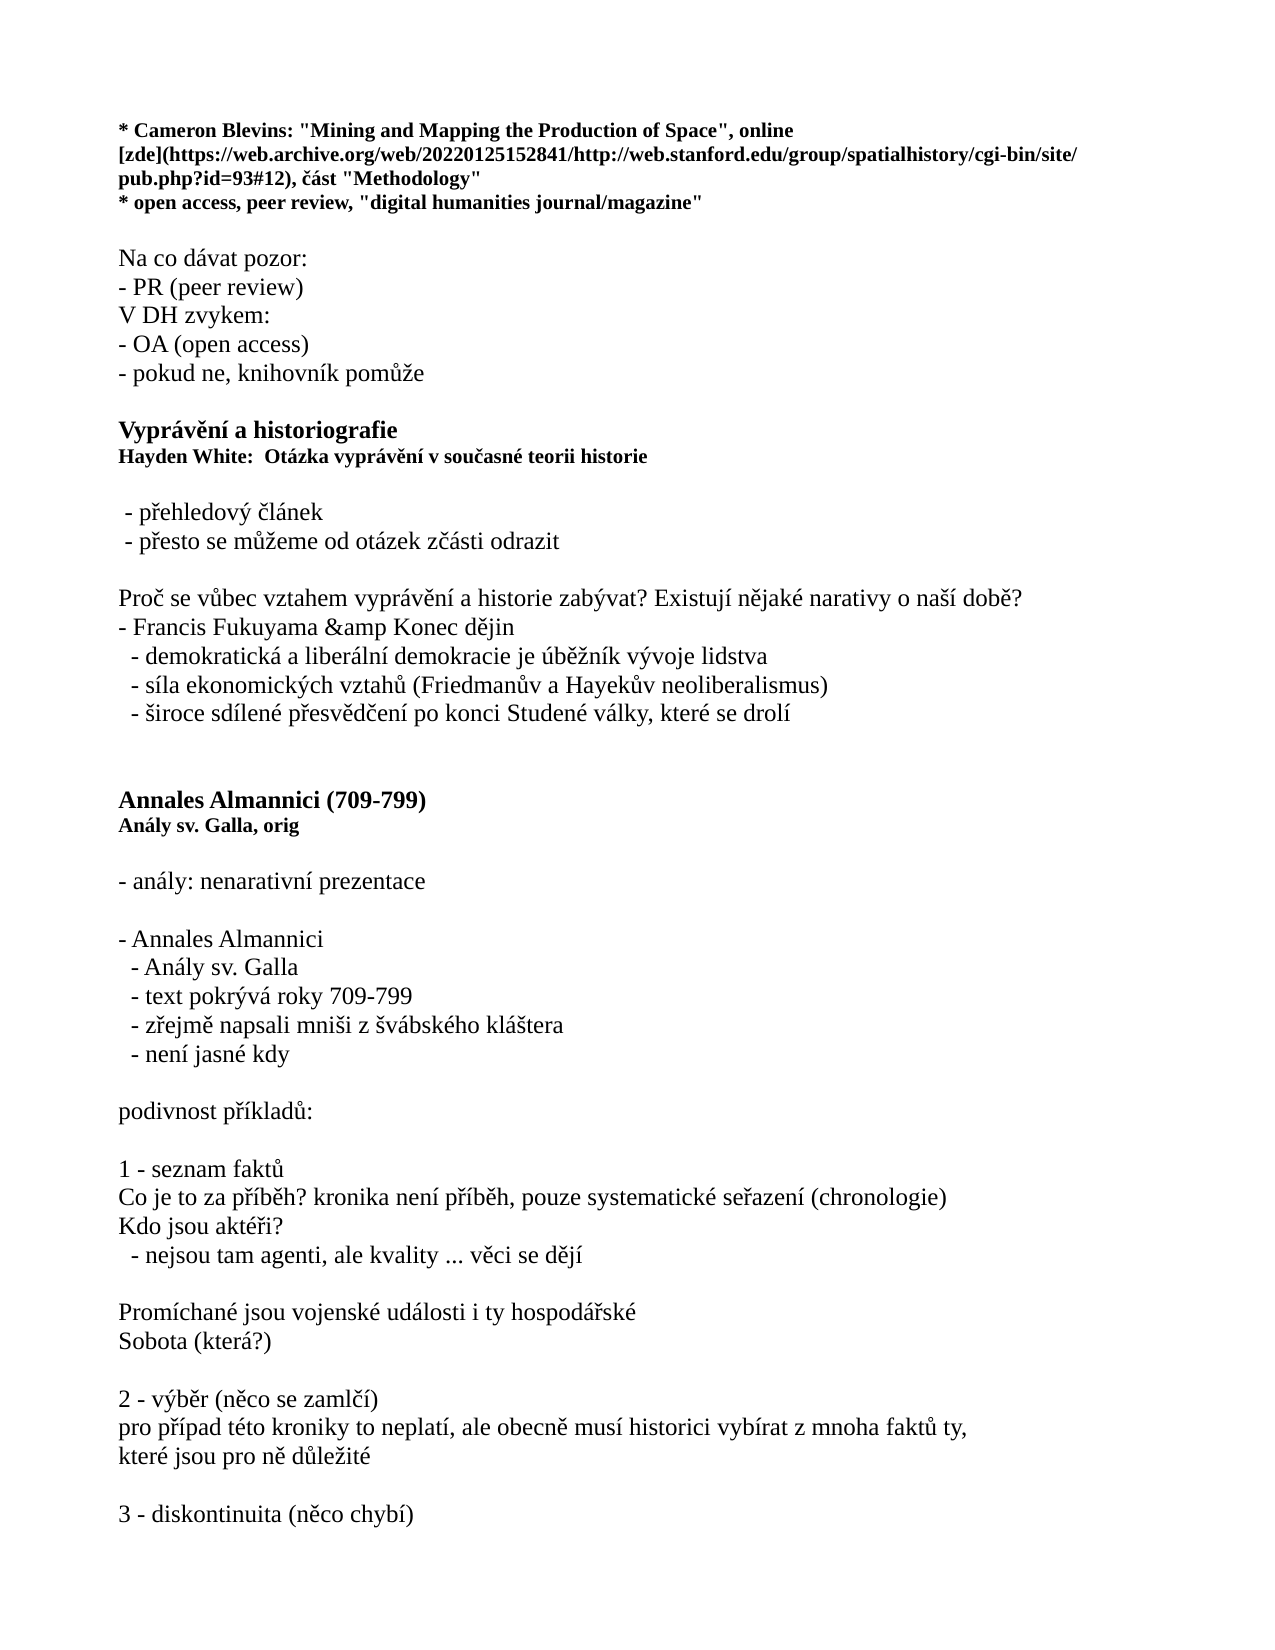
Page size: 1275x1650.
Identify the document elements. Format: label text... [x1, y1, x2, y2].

text - OA (open access) [118, 329, 1157, 358]
text * open access, peer review, "digital humanities journal/magazine" [118, 190, 1157, 214]
text 3 - diskontinuita (něco chybí) [118, 1499, 1157, 1527]
text Hayden White: Otázka vyprávění v současné teorii historie [118, 444, 1157, 468]
text * Cameron Blevins: "Mining and Mapping the Production of Space", online [zde](https://web.archive.org/web/20220125152841/http://web.stanford.edu/group/spatialhistory/cgi-bin/site/pub.php?id=93#12), část "Methodology" [118, 118, 1157, 190]
text - nejsou tam agenti, ale kvality ... věci se dějí [118, 1240, 1157, 1269]
text Proč se vůbec vztahem vyprávění a historie zabývat? Existují nějaké narativy o naší době? [118, 583, 1157, 612]
text Na co dávat pozor: [118, 243, 1157, 272]
text - text pokrývá roky 709-799 [118, 981, 1157, 1010]
text Co je to za příběh? kronika není příběh, pouze systematické seřazení (chronologie) [118, 1182, 1157, 1211]
text - PR (peer review) [118, 272, 1157, 301]
text Promíchané jsou vojenské události i ty hospodářské [118, 1297, 1157, 1326]
text - zřejmě napsali mniši z švábského kláštera [118, 1010, 1157, 1039]
text podivnost příkladů: [118, 1096, 1157, 1125]
text Annales Almannici (709-799) [118, 785, 1157, 813]
text - Francis Fukuyama &amp Konec dějin [118, 612, 1157, 641]
text - demokratická a liberální demokracie je úběžník vývoje lidstva [118, 641, 1157, 670]
text - přehledový článek [118, 497, 1157, 526]
text - přesto se můžeme od otázek zčásti odrazit [118, 526, 1157, 555]
text pro případ této kroniky to neplatí, ale obecně musí historici vybírat z mnoha faktů ty, [118, 1412, 1157, 1441]
text - anály: nenarativní prezentace [118, 866, 1157, 895]
text Sobota (která?) [118, 1326, 1157, 1355]
text Anály sv. Galla, orig [118, 813, 1157, 837]
text - není jasné kdy [118, 1039, 1157, 1067]
text 2 - výběr (něco se zamlčí) [118, 1384, 1157, 1412]
text - Anály sv. Galla [118, 952, 1157, 981]
text - Annales Almannici [118, 924, 1157, 952]
text které jsou pro ně důležité [118, 1441, 1157, 1470]
text 1 - seznam faktů [118, 1154, 1157, 1182]
text - široce sdílené přesvědčení po konci Studené války, které se drolí [118, 698, 1157, 727]
text V DH zvykem: [118, 301, 1157, 329]
text Vyprávění a historiografie [118, 416, 1157, 444]
text Kdo jsou aktéři? [118, 1211, 1157, 1240]
text - síla ekonomických vztahů (Friedmanův a Hayekův neoliberalismus) [118, 670, 1157, 698]
text - pokud ne, knihovník pomůže [118, 358, 1157, 387]
